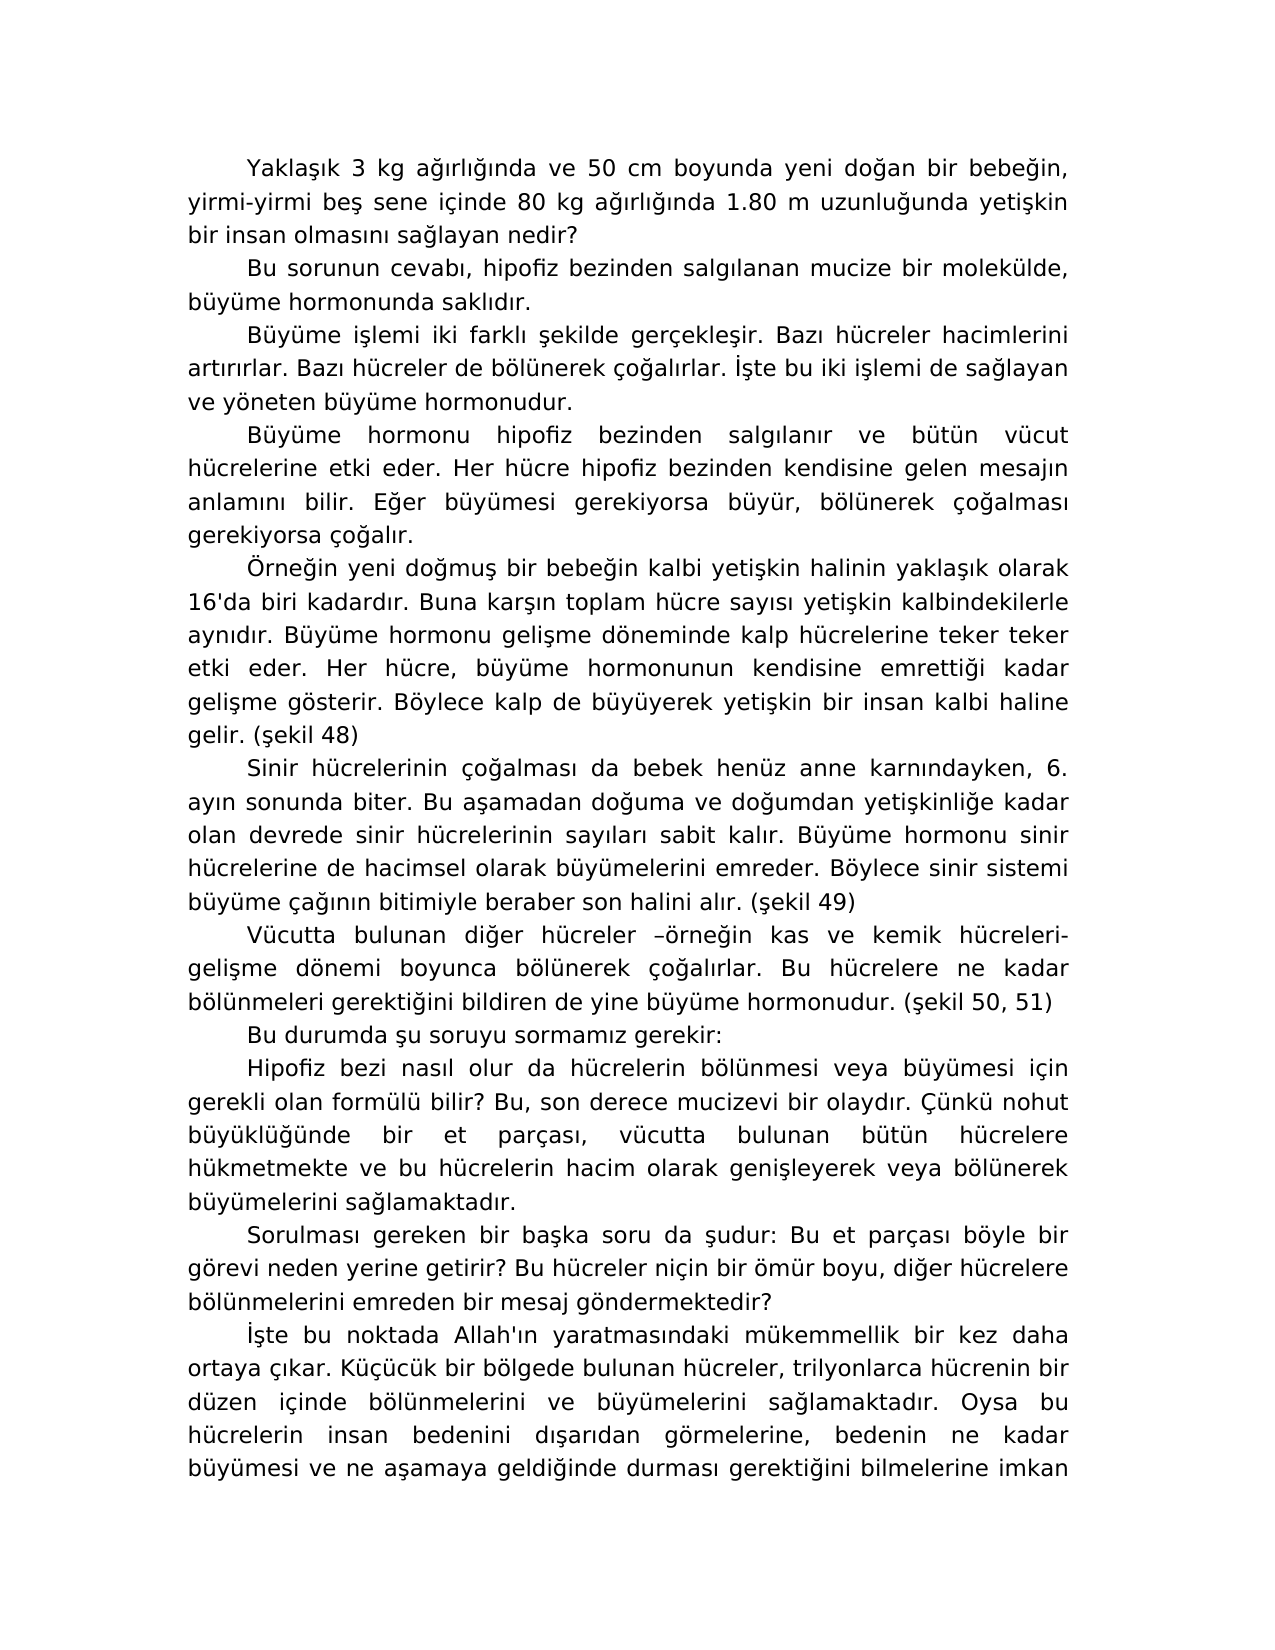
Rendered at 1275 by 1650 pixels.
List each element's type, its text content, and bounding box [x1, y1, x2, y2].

text Sinir hücrelerinin çoğalması da bebek henüz anne karnındayken, 6. ayın sonunda biter. Bu aşamadan doğuma ve doğumdan yetişkinliğe kadar olan devrede sinir hücrelerinin sayıları sabit kalır. Büyüme hormonu sinir hücrelerine de hacimsel olarak büyümelerini emreder. Böylece sinir sistemi büyüme çağının bitimiyle beraber son halini alır. (şekil 49) [187, 750, 1070, 917]
text Yaklaşık 3 kg ağırlığında ve 50 cm boyunda yeni doğan bir bebeğin, yirmi-yirmi beş sene içinde 80 kg ağırlığında 1.80 m uzunluğunda yetişkin bir insan olmasını sağlayan nedir? [187, 150, 1070, 250]
text İşte bu noktada Allah'ın yaratmasındaki mükemmellik bir kez daha ortaya çıkar. Küçücük bir bölgede bulunan hücreler, trilyonlarca hücrenin bir düzen içinde bölünmelerini ve büyümelerini sağlamaktadır. Oysa bu hücrelerin insan bedenini dışarıdan görmelerine, bedenin ne kadar büyümesi ve ne aşamaya geldiğinde durması gerektiğini bilmelerine imkan [187, 1317, 1070, 1483]
text Sorulması gereken bir başka soru da şudur: Bu et parçası böyle bir görevi neden yerine getirir? Bu hücreler niçin bir ömür boyu, diğer hücrelere bölünmelerini emreden bir mesaj göndermektedir? [187, 1217, 1070, 1317]
text Vücutta bulunan diğer hücreler –örneğin kas ve kemik hücreleri- gelişme dönemi boyunca bölünerek çoğalırlar. Bu hücrelere ne kadar bölünmeleri gerektiğini bildiren de yine büyüme hormonudur. (şekil 50, 51) [187, 917, 1070, 1017]
text Büyüme hormonu hipofiz bezinden salgılanır ve bütün vücut hücrelerine etki eder. Her hücre hipofiz bezinden kendisine gelen mesajın anlamını bilir. Eğer büyümesi gerekiyorsa büyür, bölünerek çoğalması gerekiyorsa çoğalır. [187, 417, 1070, 550]
text Bu durumda şu soruyu sormamız gerekir: [187, 1017, 1070, 1050]
text Örneğin yeni doğmuş bir bebeğin kalbi yetişkin halinin yaklaşık olarak 16'da biri kadardır. Buna karşın toplam hücre sayısı yetişkin kalbindekilerle aynıdır. Büyüme hormonu gelişme döneminde kalp hücrelerine teker teker etki eder. Her hücre, büyüme hormonunun kendisine emrettiği kadar gelişme gösterir. Böylece kalp de büyüyerek yetişkin bir insan kalbi haline gelir. (şekil 48) [187, 550, 1070, 750]
text Büyüme işlemi iki farklı şekilde gerçekleşir. Bazı hücreler hacimlerini artırırlar. Bazı hücreler de bölünerek çoğalırlar. İşte bu iki işlemi de sağlayan ve yöneten büyüme hormonudur. [187, 317, 1070, 417]
text Bu sorunun cevabı, hipofiz bezinden salgılanan mucize bir molekülde, büyüme hormonunda saklıdır. [187, 250, 1070, 317]
text Hipofiz bezi nasıl olur da hücrelerin bölünmesi veya büyümesi için gerekli olan formülü bilir? Bu, son derece mucizevi bir olaydır. Çünkü nohut büyüklüğünde bir et parçası, vücutta bulunan bütün hücrelere hükmetmekte ve bu hücrelerin hacim olarak genişleyerek veya bölünerek büyümelerini sağlamaktadır. [187, 1050, 1070, 1217]
